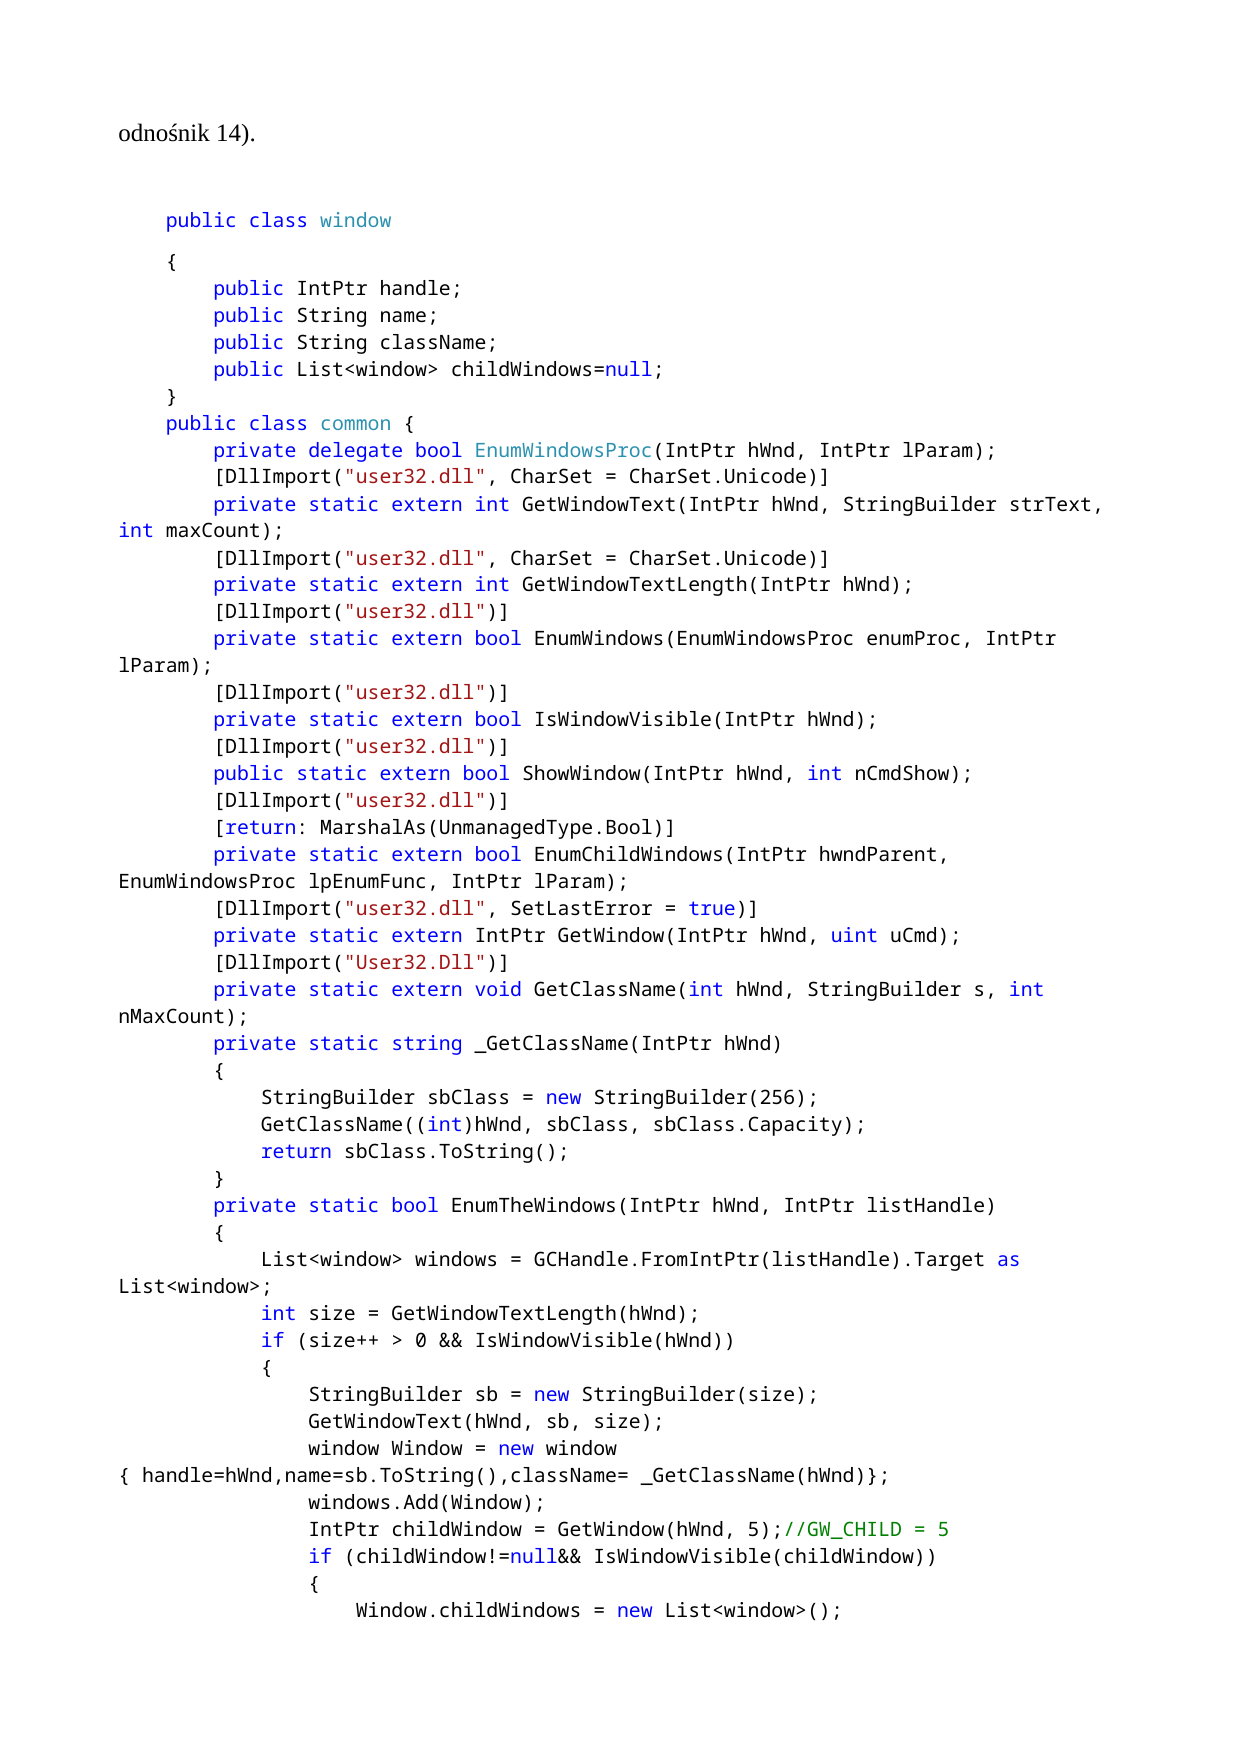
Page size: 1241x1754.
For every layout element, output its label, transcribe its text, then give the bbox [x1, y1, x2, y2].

text [DllImport("user32.dll", SetLastError = true)] [118, 894, 1122, 921]
text [DllImport("user32.dll", CharSet = CharSet.Unicode)] [118, 544, 1122, 571]
text [DllImport("user32.dll")] [118, 733, 1122, 759]
text } [118, 382, 1122, 409]
text } [118, 1164, 1122, 1191]
text public IntPtr handle; [118, 274, 1122, 301]
text { [118, 1569, 1122, 1596]
text window Window = new window { handle=hWnd,name=sb.ToString(),className= _GetClassName(hWnd)}; [118, 1434, 1122, 1488]
text [DllImport("User32.Dll")] [118, 948, 1122, 975]
text private static extern bool EnumChildWindows(IntPtr hwndParent, EnumWindowsProc lpEnumFunc, IntPtr lParam); [118, 841, 1122, 894]
text public class common { [118, 409, 1122, 436]
text private static extern int GetWindowText(IntPtr hWnd, StringBuilder strText, int maxCount); [118, 490, 1122, 544]
text [return: MarshalAs(UnmanagedType.Bool)] [118, 813, 1122, 841]
text List<window> windows = GCHandle.FromIntPtr(listHandle).Target as List<window>; [118, 1245, 1122, 1299]
text [DllImport("user32.dll", CharSet = CharSet.Unicode)] [118, 463, 1122, 490]
text public String className; [118, 328, 1122, 355]
text { [118, 1218, 1122, 1245]
text { [118, 1353, 1122, 1380]
text odnośnik 14). [118, 118, 1122, 147]
text GetWindowText(hWnd, sb, size); [118, 1407, 1122, 1434]
text public static extern bool ShowWindow(IntPtr hWnd, int nCmdShow); [118, 759, 1122, 787]
text StringBuilder sbClass = new StringBuilder(256); [118, 1083, 1122, 1110]
text private static extern int GetWindowTextLength(IntPtr hWnd); [118, 571, 1122, 598]
text if (size++ > 0 && IsWindowVisible(hWnd)) [118, 1326, 1122, 1353]
text private static extern void GetClassName(int hWnd, StringBuilder s, int nMaxCount); [118, 975, 1122, 1029]
text private delegate bool EnumWindowsProc(IntPtr hWnd, IntPtr lParam); [118, 436, 1122, 463]
text [DllImport("user32.dll")] [118, 679, 1122, 706]
text if (childWindow!=null&& IsWindowVisible(childWindow)) [118, 1542, 1122, 1569]
text windows.Add(Window); [118, 1488, 1122, 1515]
text [DllImport("user32.dll")] [118, 598, 1122, 625]
text public List<window> childWindows=null; [118, 355, 1122, 382]
text { [118, 1056, 1122, 1083]
text GetClassName((int)hWnd, sbClass, sbClass.Capacity); [118, 1110, 1122, 1137]
text private static string _GetClassName(IntPtr hWnd) [118, 1029, 1122, 1056]
text [DllImport("user32.dll")] [118, 787, 1122, 813]
text StringBuilder sb = new StringBuilder(size); [118, 1380, 1122, 1407]
text return sbClass.ToString(); [118, 1137, 1122, 1164]
text public class window [118, 207, 1122, 233]
text IntPtr childWindow = GetWindow(hWnd, 5);//GW_CHILD = 5 [118, 1515, 1122, 1542]
text { [118, 247, 1122, 274]
text int size = GetWindowTextLength(hWnd); [118, 1299, 1122, 1326]
text Window.childWindows = new List<window>(); [118, 1596, 1122, 1623]
text private static bool EnumTheWindows(IntPtr hWnd, IntPtr listHandle) [118, 1191, 1122, 1218]
text private static extern bool EnumWindows(EnumWindowsProc enumProc, IntPtr lParam); [118, 625, 1122, 679]
text private static extern bool IsWindowVisible(IntPtr hWnd); [118, 706, 1122, 733]
text private static extern IntPtr GetWindow(IntPtr hWnd, uint uCmd); [118, 921, 1122, 948]
text public String name; [118, 301, 1122, 328]
